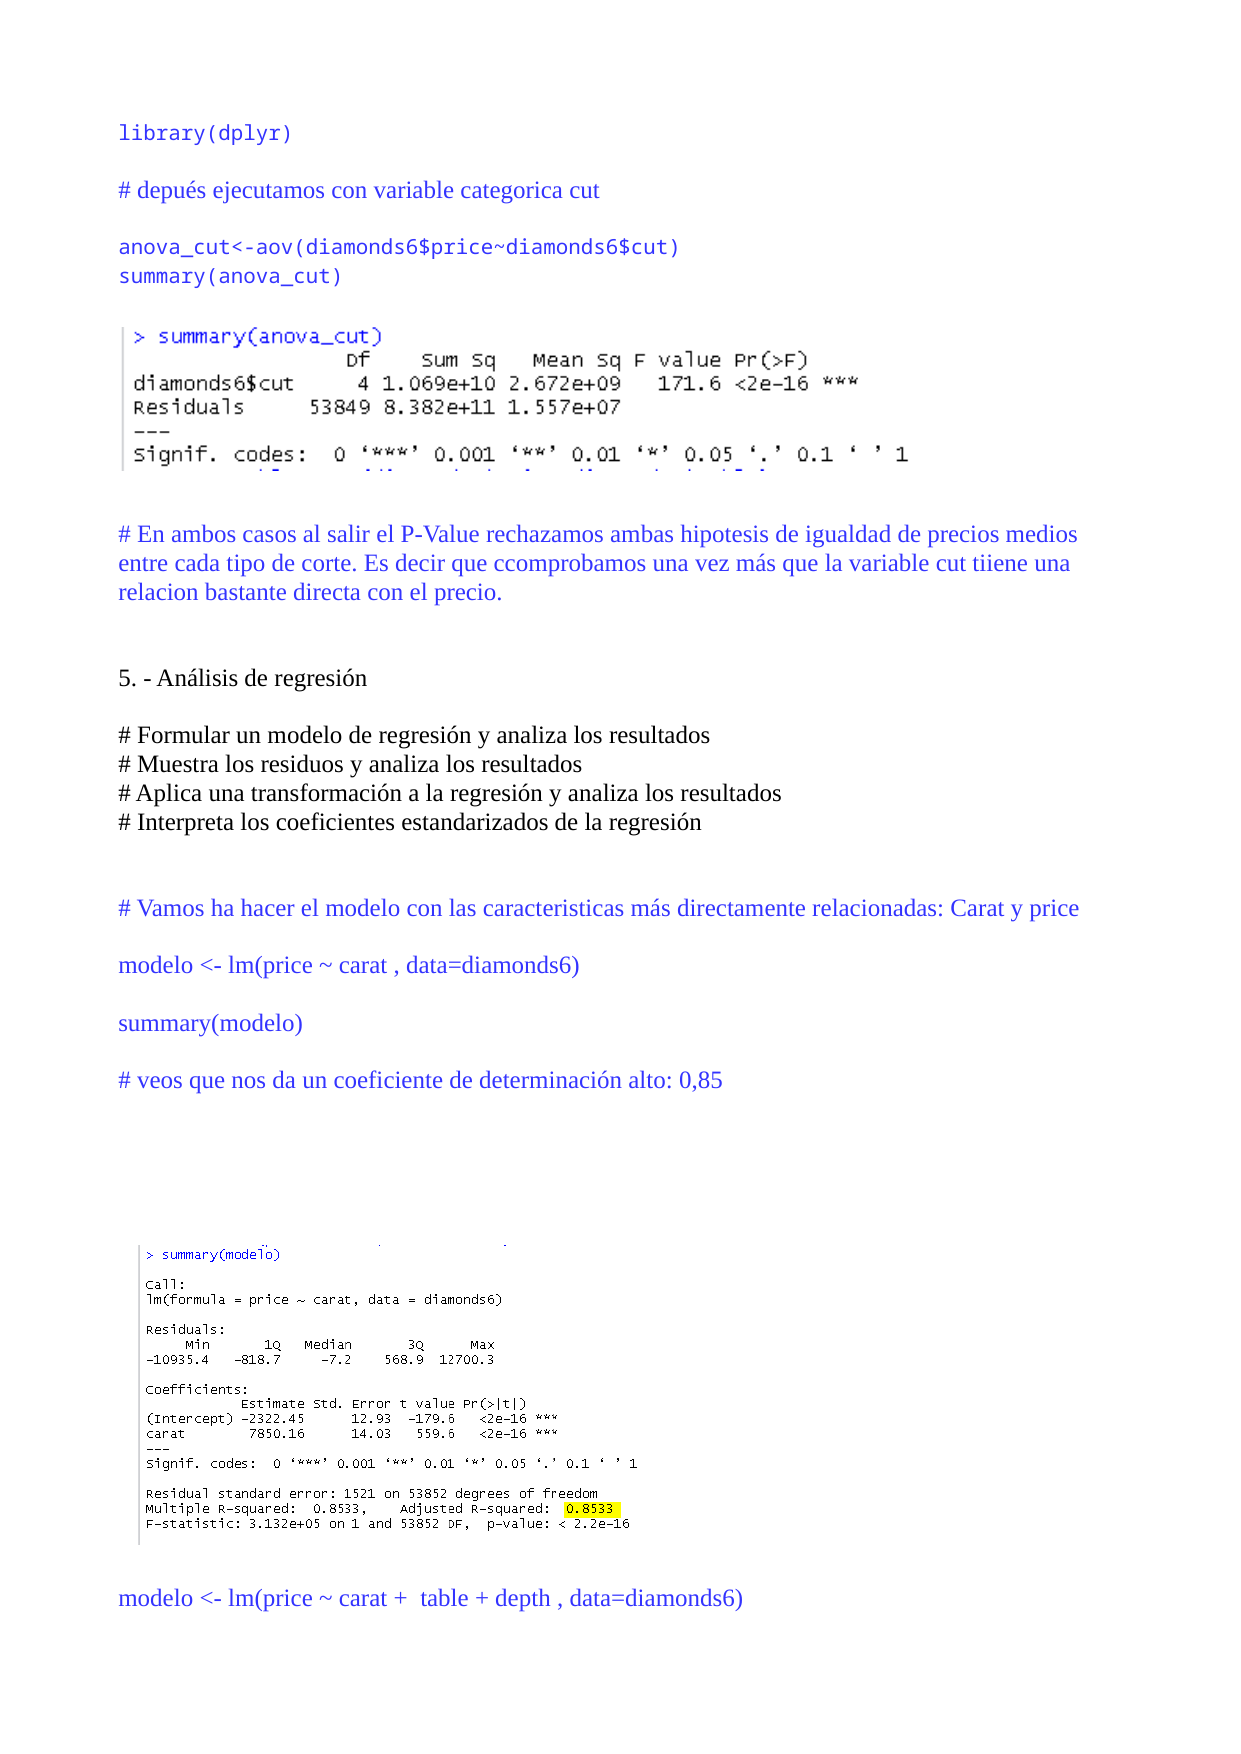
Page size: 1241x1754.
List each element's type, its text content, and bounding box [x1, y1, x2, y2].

text summary(anova_cut) [118, 261, 1122, 289]
text modelo <- lm(price ~ carat + table + depth , data=diamonds6) [118, 1583, 1122, 1612]
picture [138, 1245, 657, 1545]
text modelo <- lm(price ~ carat , data=diamonds6) [118, 951, 1122, 979]
text # Formular un modelo de regresión y analiza los resultados [118, 721, 1122, 749]
text # En ambos casos al salir el P-Value rechazamos ambas hipotesis de igualdad de precios medios entre cada tipo de corte. Es decir que ccomprobamos una vez más que la variable cut tiiene una relacion bastante directa con el precio. [118, 519, 1122, 606]
text # Aplica una transformación a la regresión y analiza los resultados [118, 778, 1122, 807]
text # veos que nos da un coeficiente de determinación alto: 0,85 [118, 1066, 1122, 1094]
text # Interpreta los coeficientes estandarizados de la regresión [118, 807, 1122, 836]
text # Muestra los residuos y analiza los resultados [118, 749, 1122, 778]
text # Vamos ha hacer el modelo con las caracteristicas más directamente relacionadas: Carat y price [118, 893, 1122, 922]
text summary(modelo) [118, 1008, 1122, 1037]
text # depués ejecutamos con variable categorica cut [118, 175, 1122, 204]
text library(dplyr) [118, 118, 1122, 147]
text anova_cut<-aov(diamonds6$price~diamonds6$cut) [118, 232, 1122, 261]
text 5. - Análisis de regresión [118, 663, 1122, 692]
picture [121, 327, 930, 471]
